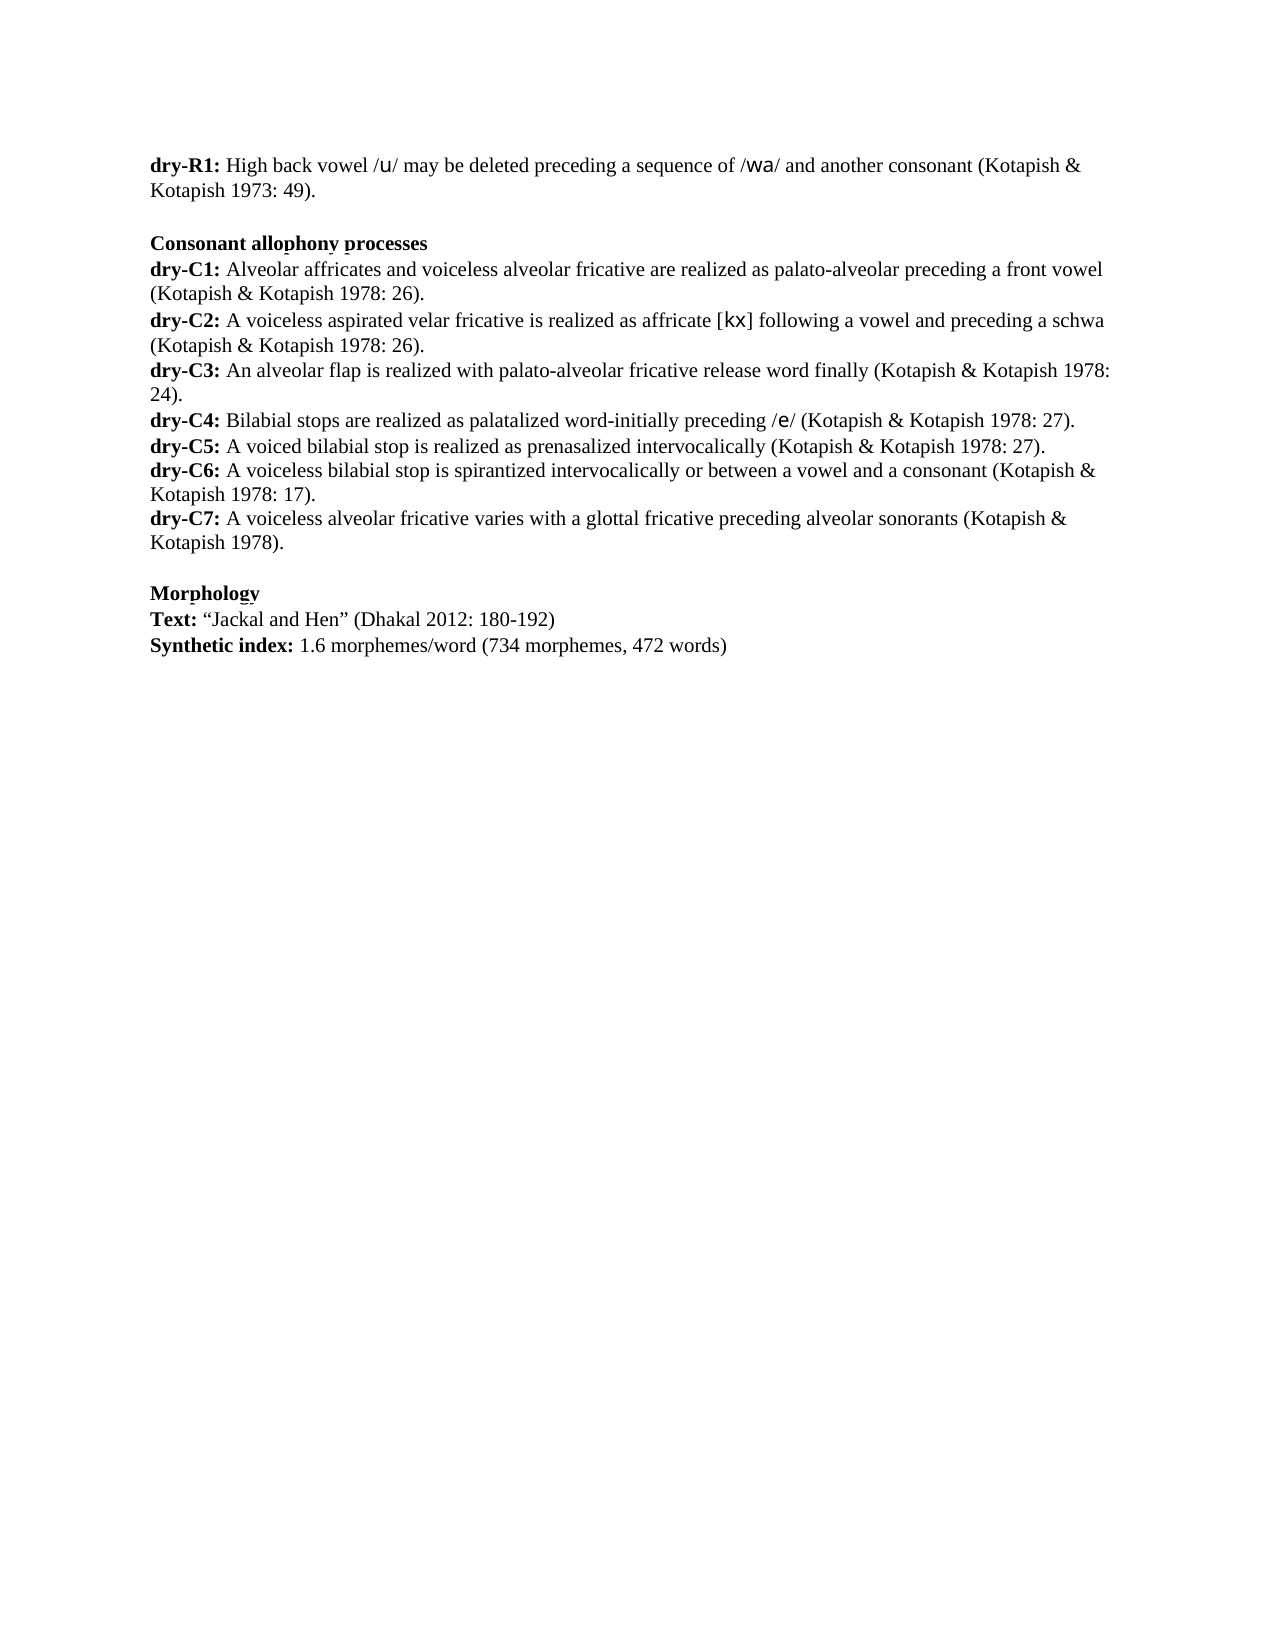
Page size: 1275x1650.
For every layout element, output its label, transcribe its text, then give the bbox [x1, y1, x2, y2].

text dry-C3: An alveolar flap is realized with palato-alveolar fricative release word finally (Kotapish & Kotapish 1978: 24). [150, 357, 1125, 406]
text Text: “Jackal and Hen” (Dhakal 2012: 180-192) [150, 607, 1125, 631]
text Synthetic index: 1.6 morphemes/word (734 morphemes, 472 words) [150, 633, 1125, 657]
text dry-C5: A voiced bilabial stop is realized as prenasalized intervocalically (Kotapish & Kotapish 1978: 27). [150, 434, 1125, 458]
text Morphology [150, 581, 1125, 604]
text dry-C4: Bilabial stops are realized as palatalized word-initially preceding /e/ (Kotapish & Kotapish 1978: 27). [150, 406, 1125, 434]
text dry-C7: A voiceless alveolar fricative varies with a glottal fricative preceding alveolar sonorants (Kotapish & Kotapish 1978). [150, 506, 1125, 554]
text dry-C2: A voiceless aspirated velar fricative is realized as affricate [kx] following a vowel and preceding a schwa (Kotapish & Kotapish 1978: 26). [150, 305, 1125, 357]
text dry-C6: A voiceless bilabial stop is spirantized intervocalically or between a vowel and a consonant (Kotapish & Kotapish 1978: 17). [150, 458, 1125, 506]
text Consonant allophony processes [150, 231, 1125, 255]
text dry-R1: High back vowel /u/ may be deleted preceding a sequence of /wa/ and another consonant (Kotapish & Kotapish 1973: 49). [150, 150, 1125, 202]
text dry-C1: Alveolar affricates and voiceless alveolar fricative are realized as palato-alveolar preceding a front vowel (Kotapish & Kotapish 1978: 26). [150, 257, 1125, 305]
